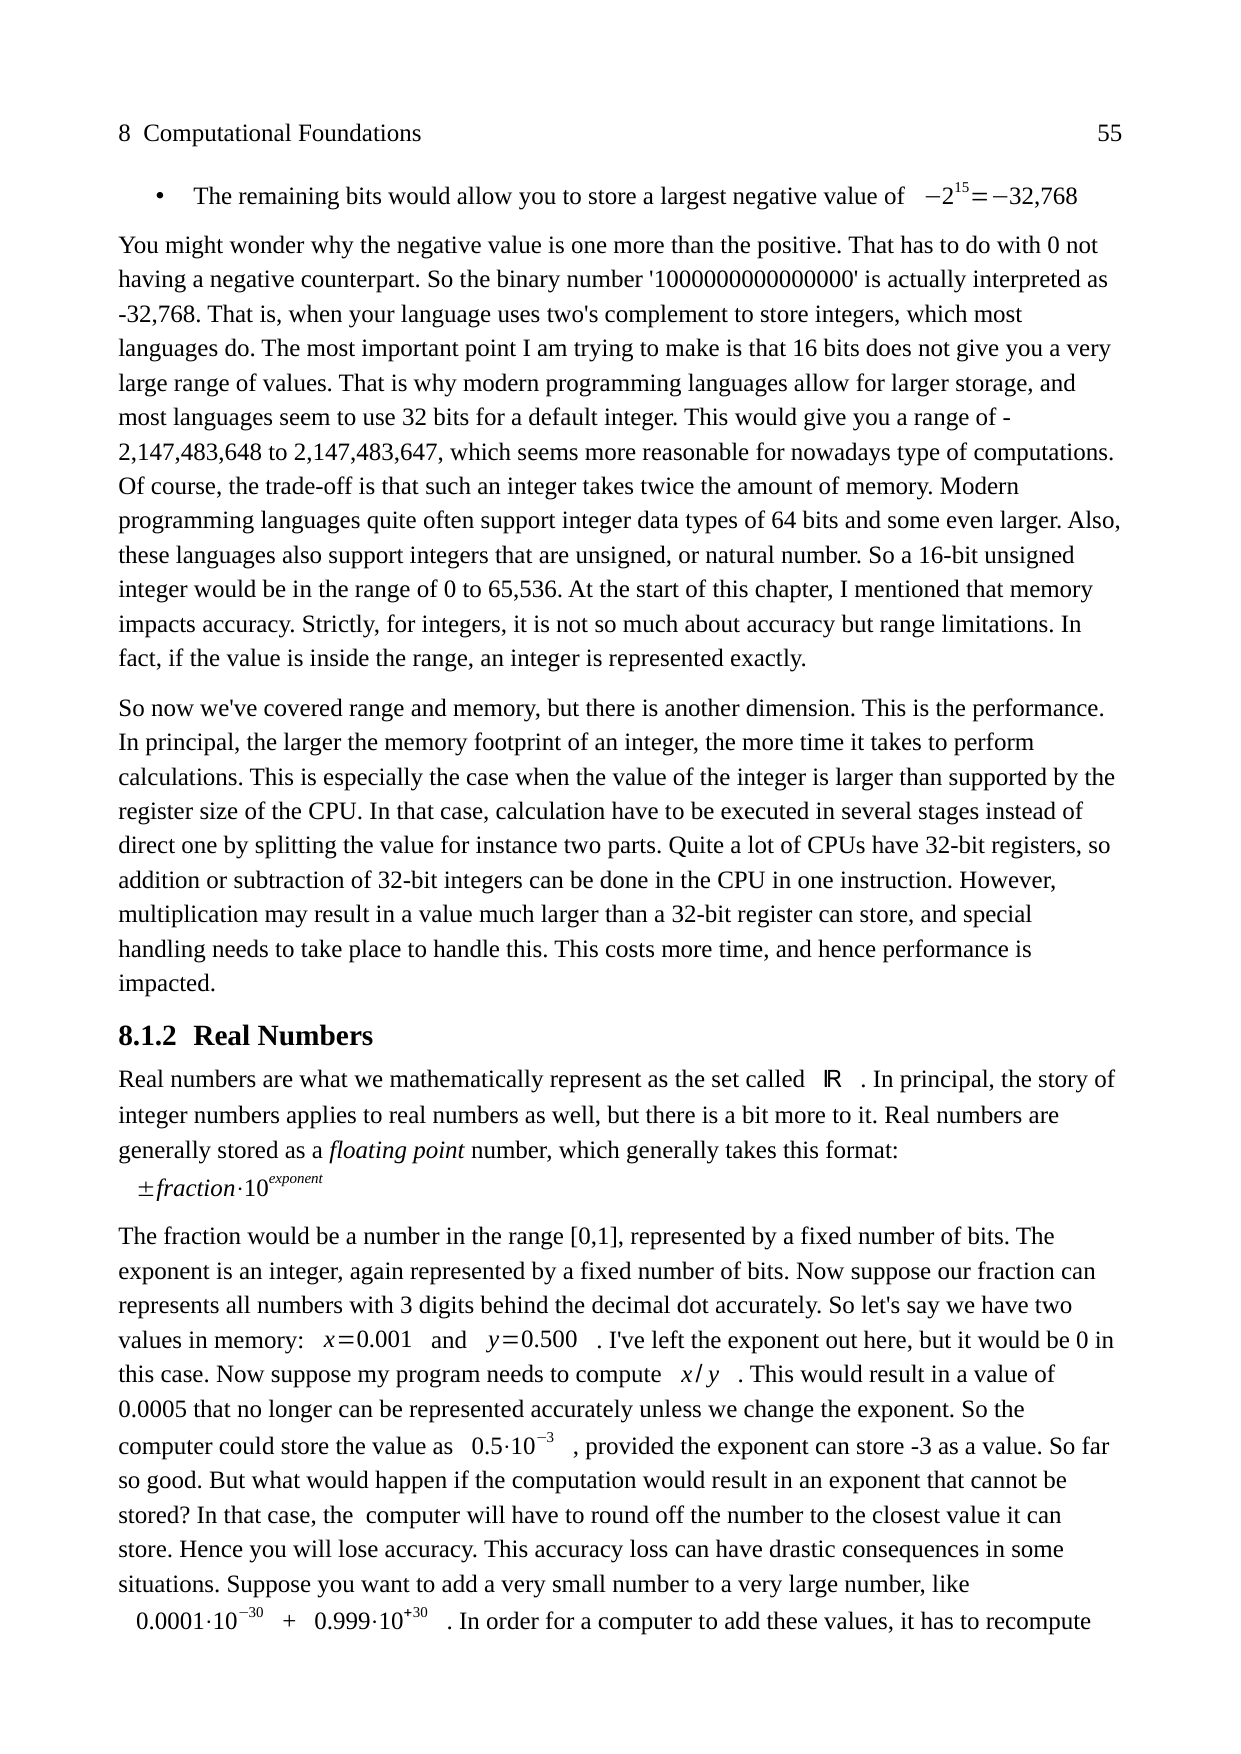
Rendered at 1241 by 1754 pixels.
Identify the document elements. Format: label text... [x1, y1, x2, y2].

text You might wonder why the negative value is one more than the positive. That has to do with 0 not having a negative counterpart. So the binary number '1000000000000000' is actually interpreted as -32,768. That is, when your language uses two's complement to store integers, which most languages do. The most important point I am trying to make is that 16 bits does not give you a very large range of values. That is why modern programming languages allow for larger storage, and most languages seem to use 32 bits for a default integer. This would give you a range of -2,147,483,648 to 2,147,483,647, which seems more reasonable for nowadays type of computations. Of course, the trade-off is that such an integer takes twice the amount of memory. Modern programming languages quite often support integer data types of 64 bits and some even larger. Also, these languages also support integers that are unsigned, or natural number. So a 16-bit unsigned integer would be in the range of 0 to 65,536. At the start of this chapter, I mentioned that memory impacts accuracy. Strictly, for integers, it is not so much about accuracy but range limitations. In fact, if the value is inside the range, an integer is represented exactly. [118, 230, 1122, 672]
text So now we've covered range and memory, but there is another dimension. This is the performance. In principal, the larger the memory footprint of an integer, the more time it takes to perform calculations. This is especially the case when the value of the integer is larger than supported by the register size of the CPU. In that case, calculation have to be executed in several stages instead of direct one by splitting the value for instance two parts. Quite a lot of CPUs have 32-bit registers, so addition or subtraction of 32-bit integers can be done in the CPU in one instruction. However, multiplication may result in a value much larger than a 32-bit register can store, and special handling needs to take place to handle this. This costs more time, and hence performance is impacted. [118, 693, 1122, 997]
text The fraction would be a number in the range [0,1], represented by a fixed number of bits. The exponent is an integer, again represented by a fixed number of bits. Now suppose our fraction can represents all numbers with 3 digits behind the decimal dot accurately. So let's say we have two values in memory:and. I've left the exponent out here, but it would be 0 in this case. Now suppose my program needs to compute. This would result in a value of 0.0005 that no longer can be represented accurately unless we change the exponent. So the computer could store the value as, provided the exponent can store -3 as a value. So far so good. But what would happen if the computation would result in an exponent that cannot be stored? In that case, the computer will have to round off the number to the closest value it can store. Hence you will lose accuracy. This accuracy loss can have drastic consequences in some situations. Suppose you want to add a very small number to a very large number, like+. In order for a computer to add these values, it has to recompute each value so they both have the same exponent. Then it has to add both fraction's. Usually, it recomputes the smallest number to a value with the same exponent as the largest. However, in this example, the fraction would become way to small and would result in a value being 0. So although we add two different values, the end result will be no different than the largest value of the two. So if you need to add a sequence of floating point values, it is wise to sort them from small to large first and then add them, smallest to largest. This will make the end value as accurate as possible. [118, 1221, 1122, 1634]
subtitle Real Numbers [118, 1017, 1122, 1051]
text Real numbers are what we mathematically represent as the set called. In principal, the story of integer numbers applies to real numbers as well, but there is a bit more to it. Real numbers are generally stored as a floating point number, which generally takes this format: [118, 1064, 1122, 1201]
list The remaining bits would allow you to store a largest negative value of [156, 178, 1122, 209]
